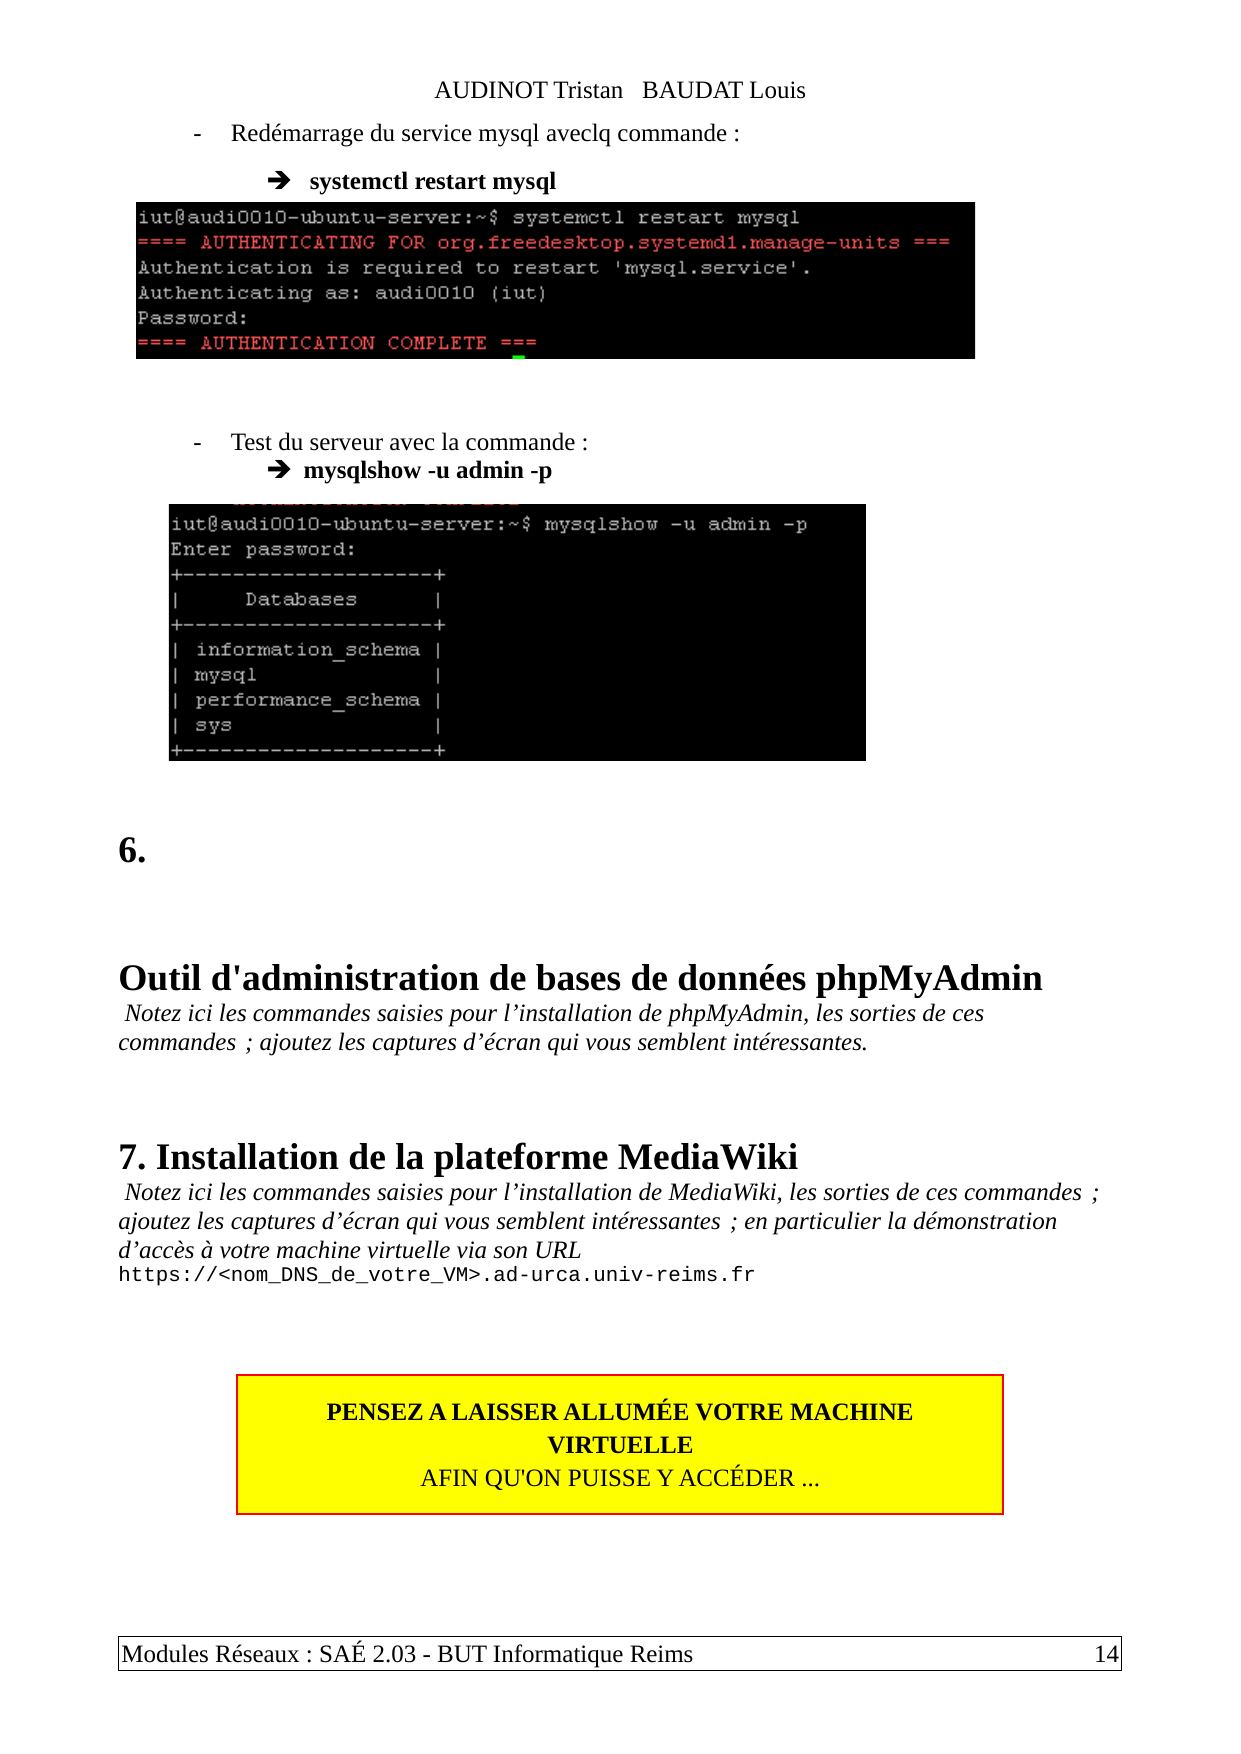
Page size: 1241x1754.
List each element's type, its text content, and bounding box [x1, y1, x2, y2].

list Test du serveur avec la commande : [193, 427, 1122, 456]
subtitle 7. Installation de la plateforme MediaWiki [118, 1134, 1122, 1177]
text Notez ici les commandes saisies pour l’installation de MediaWiki, les sorties de ces commandes ; ajoutez les captures d’écran qui vous semblent intéressantes ; en particulier la démonstration d’accès à votre machine virtuelle via son URL https://<nom_DNS_de_votre_VM>.ad-urca.univ-reims.fr [118, 1177, 1122, 1287]
list systemctl restart mysql [266, 166, 1122, 194]
list mysqlshow -u admin -p [266, 456, 1122, 484]
text Notez ici les commandes saisies pour l’installation de phpMyAdmin, les sorties de ces commandes ; ajoutez les captures d’écran qui vous semblent intéressantes. [118, 998, 1122, 1056]
subtitle 6. [118, 827, 1122, 871]
subtitle Outil d'administration de bases de données phpMyAdmin [118, 955, 1122, 998]
text PENSEZ A LAISSER ALLUMÉE VOTRE MACHINE VIRTUELLE AFIN QU'ON PUISSE Y ACCÉDER ... [238, 1376, 1002, 1513]
list Redémarrage du service mysql aveclq commande : [193, 118, 1122, 147]
